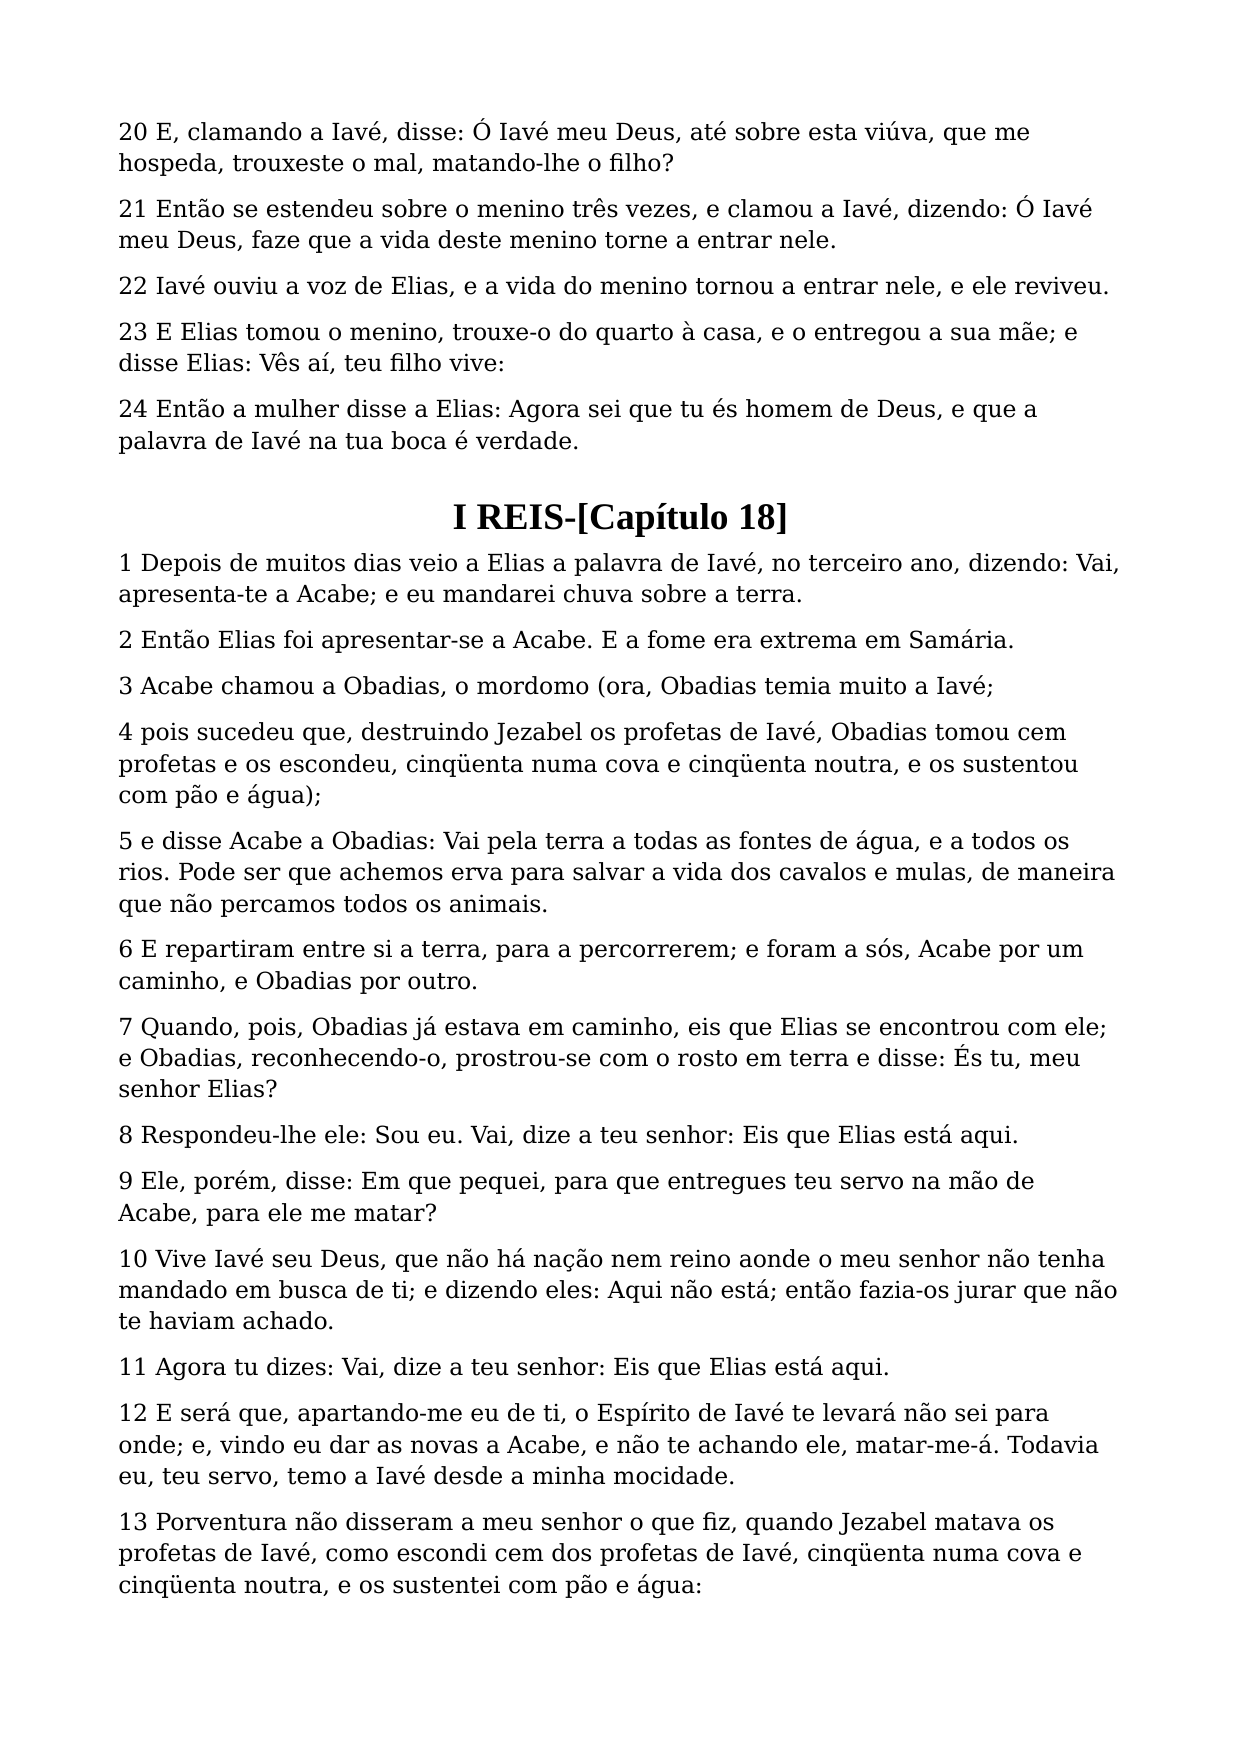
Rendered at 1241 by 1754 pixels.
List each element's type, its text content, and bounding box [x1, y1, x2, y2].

text 10 Vive Iavé seu Deus, que não há nação nem reino aonde o meu senhor não tenha mandado em busca de ti; e dizendo eles: Aqui não está; então fazia-os jurar que não te haviam achado. [118, 1245, 1122, 1335]
text 2 Então Elias foi apresentar-se a Acabe. E a fome era extrema em Samária. [118, 627, 1122, 654]
text 12 E será que, apartando-me eu de ti, o Espírito de Iavé te levará não sei para onde; e, vindo eu dar as novas a Acabe, e não te achando ele, matar-me-á. Todavia eu, teu servo, temo a Iavé desde a minha mocidade. [118, 1400, 1122, 1490]
text 24 Então a mulher disse a Elias: Agora sei que tu és homem de Deus, e que a palavra de Iavé na tua boca é verdade. [118, 396, 1122, 454]
text 11 Agora tu dizes: Vai, dize a teu senhor: Eis que Elias está aqui. [118, 1354, 1122, 1381]
text 23 E Elias tomou o menino, trouxe-o do quarto à casa, e o entregou a sua mãe; e disse Elias: Vês aí, teu filho vive: [118, 319, 1122, 377]
text 7 Quando, pois, Obadias já estava em caminho, eis que Elias se encontrou com ele; e Obadias, reconhecendo-o, prostrou-se com o rosto em terra e disse: És tu, meu senhor Elias? [118, 1013, 1122, 1103]
subtitle I REIS-[Capítulo 18] [118, 494, 1122, 537]
text 1 Depois de muitos dias veio a Elias a palavra de Iavé, no terceiro ano, dizendo: Vai, apresenta-te a Acabe; e eu mandarei chuva sobre a terra. [118, 550, 1122, 608]
text 22 Iavé ouviu a voz de Elias, e a vida do menino tornou a entrar nele, e ele reviveu. [118, 273, 1122, 300]
text 20 E, clamando a Iavé, disse: Ó Iavé meu Deus, até sobre esta viúva, que me hospeda, trouxeste o mal, matando-lhe o filho? [118, 118, 1122, 177]
text 8 Respondeu-lhe ele: Sou eu. Vai, dize a teu senhor: Eis que Elias está aqui. [118, 1122, 1122, 1149]
text 3 Acabe chamou a Obadias, o mordomo (ora, Obadias temia muito a Iavé; [118, 673, 1122, 700]
text 13 Porventura não disseram a meu senhor o que fiz, quando Jezabel matava os profetas de Iavé, como escondi cem dos profetas de Iavé, cinqüenta numa cova e cinqüenta noutra, e os sustentei com pão e água: [118, 1508, 1122, 1598]
text 6 E repartiram entre si a terra, para a percorrerem; e foram a sós, Acabe por um caminho, e Obadias por outro. [118, 936, 1122, 995]
text 21 Então se estendeu sobre o menino três vezes, e clamou a Iavé, dizendo: Ó Iavé meu Deus, faze que a vida deste menino torne a entrar nele. [118, 195, 1122, 254]
text 4 pois sucedeu que, destruindo Jezabel os profetas de Iavé, Obadias tomou cem profetas e os escondeu, cinqüenta numa cova e cinqüenta noutra, e os sustentou com pão e água); [118, 719, 1122, 809]
text 9 Ele, porém, disse: Em que pequei, para que entregues teu servo na mão de Acabe, para ele me matar? [118, 1168, 1122, 1227]
text 5 e disse Acabe a Obadias: Vai pela terra a todas as fontes de água, e a todos os rios. Pode ser que achemos erva para salvar a vida dos cavalos e mulas, de maneira que não percamos todos os animais. [118, 827, 1122, 917]
